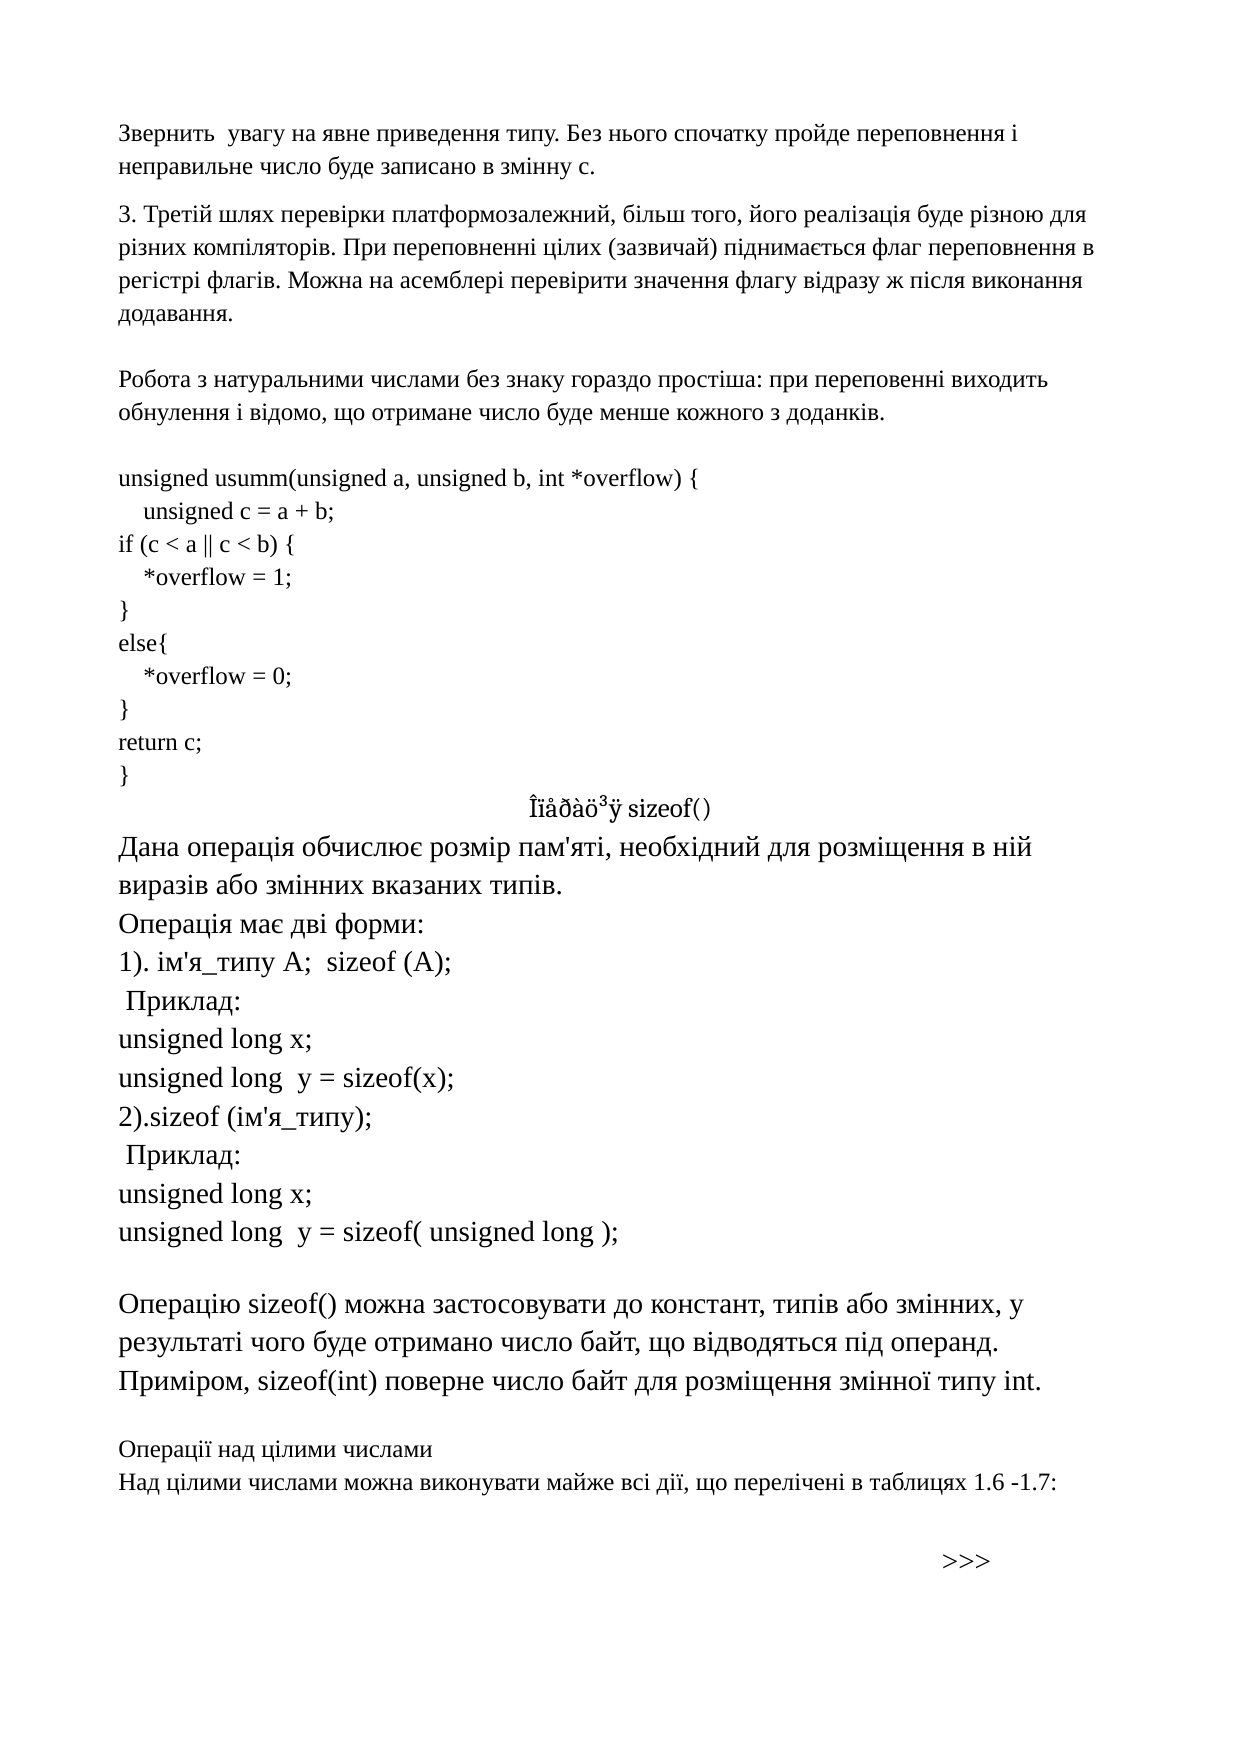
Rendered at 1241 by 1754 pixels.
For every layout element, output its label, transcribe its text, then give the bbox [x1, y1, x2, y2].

text Дана операція обчислює розмір пам'яті, необхідний для розміщення в ній виразів або змінних вказаних типів. [118, 829, 1122, 901]
text Звернить увагу на явне приведення типу. Без нього спочатку пройде переповнення і неправильне число буде записано в змінну c. [118, 118, 1122, 180]
text Над цілими числами можна виконувати майже всі дії, що перелічені в таблицях 1.6 -1.7: [118, 1467, 1122, 1496]
text else{ [118, 628, 1122, 657]
text Îïåðàö³ÿ sizeof() [118, 793, 1122, 824]
text Операція має дві форми: [118, 906, 1122, 939]
text unsigned long x; [118, 1176, 1122, 1209]
text *overflow = 1; [118, 562, 1122, 591]
text *overflow = 0; [118, 661, 1122, 690]
table_header [118, 1534, 931, 1589]
text 3. Третій шлях перевірки платформозалежний, більш того, його реалізація буде різною для різних компіляторів. При переповненні цілих (зазвичай) піднимається флаг переповнення в регістрі флагів. Можна на асемблері перевірити значення флагу відразу ж після виконання додавання. [118, 199, 1122, 327]
text Робота з натуральними числами без знаку гораздо простіша: при переповенні виходить обнулення і відомо, що отримане число буде менше кожного з доданків. [118, 364, 1122, 426]
text } [118, 694, 1122, 723]
table_header >>> [931, 1534, 1123, 1589]
text 1). ім'я_типу А; sizeof (А); [118, 944, 1122, 978]
text unsigned c = a + b; [118, 496, 1122, 525]
text if (c < a || c < b) { [118, 529, 1122, 558]
text Операції над цілими числами [118, 1434, 1122, 1463]
text unsigned long y = sizeof( unsigned long ); [118, 1214, 1122, 1248]
text 2).sizeof (ім'я_типу); [118, 1099, 1122, 1132]
text return c; [118, 727, 1122, 756]
text Операцію sizeof() можна застосовувати до констант, типів або змінних, у результаті чого буде отримано число байт, що відводяться під операнд. Приміром, sizеof(int) поверне число байт для розміщення змінної типу int. [118, 1286, 1122, 1396]
text unsigned usumm(unsigned a, unsigned b, int *overflow) { [118, 463, 1122, 492]
text Приклад: [118, 983, 1122, 1017]
text Приклад: [118, 1137, 1122, 1171]
text } [118, 595, 1122, 624]
text unsigned long x; [118, 1022, 1122, 1055]
text unsigned long y = sizeof(x); [118, 1060, 1122, 1094]
text } [118, 760, 1122, 789]
